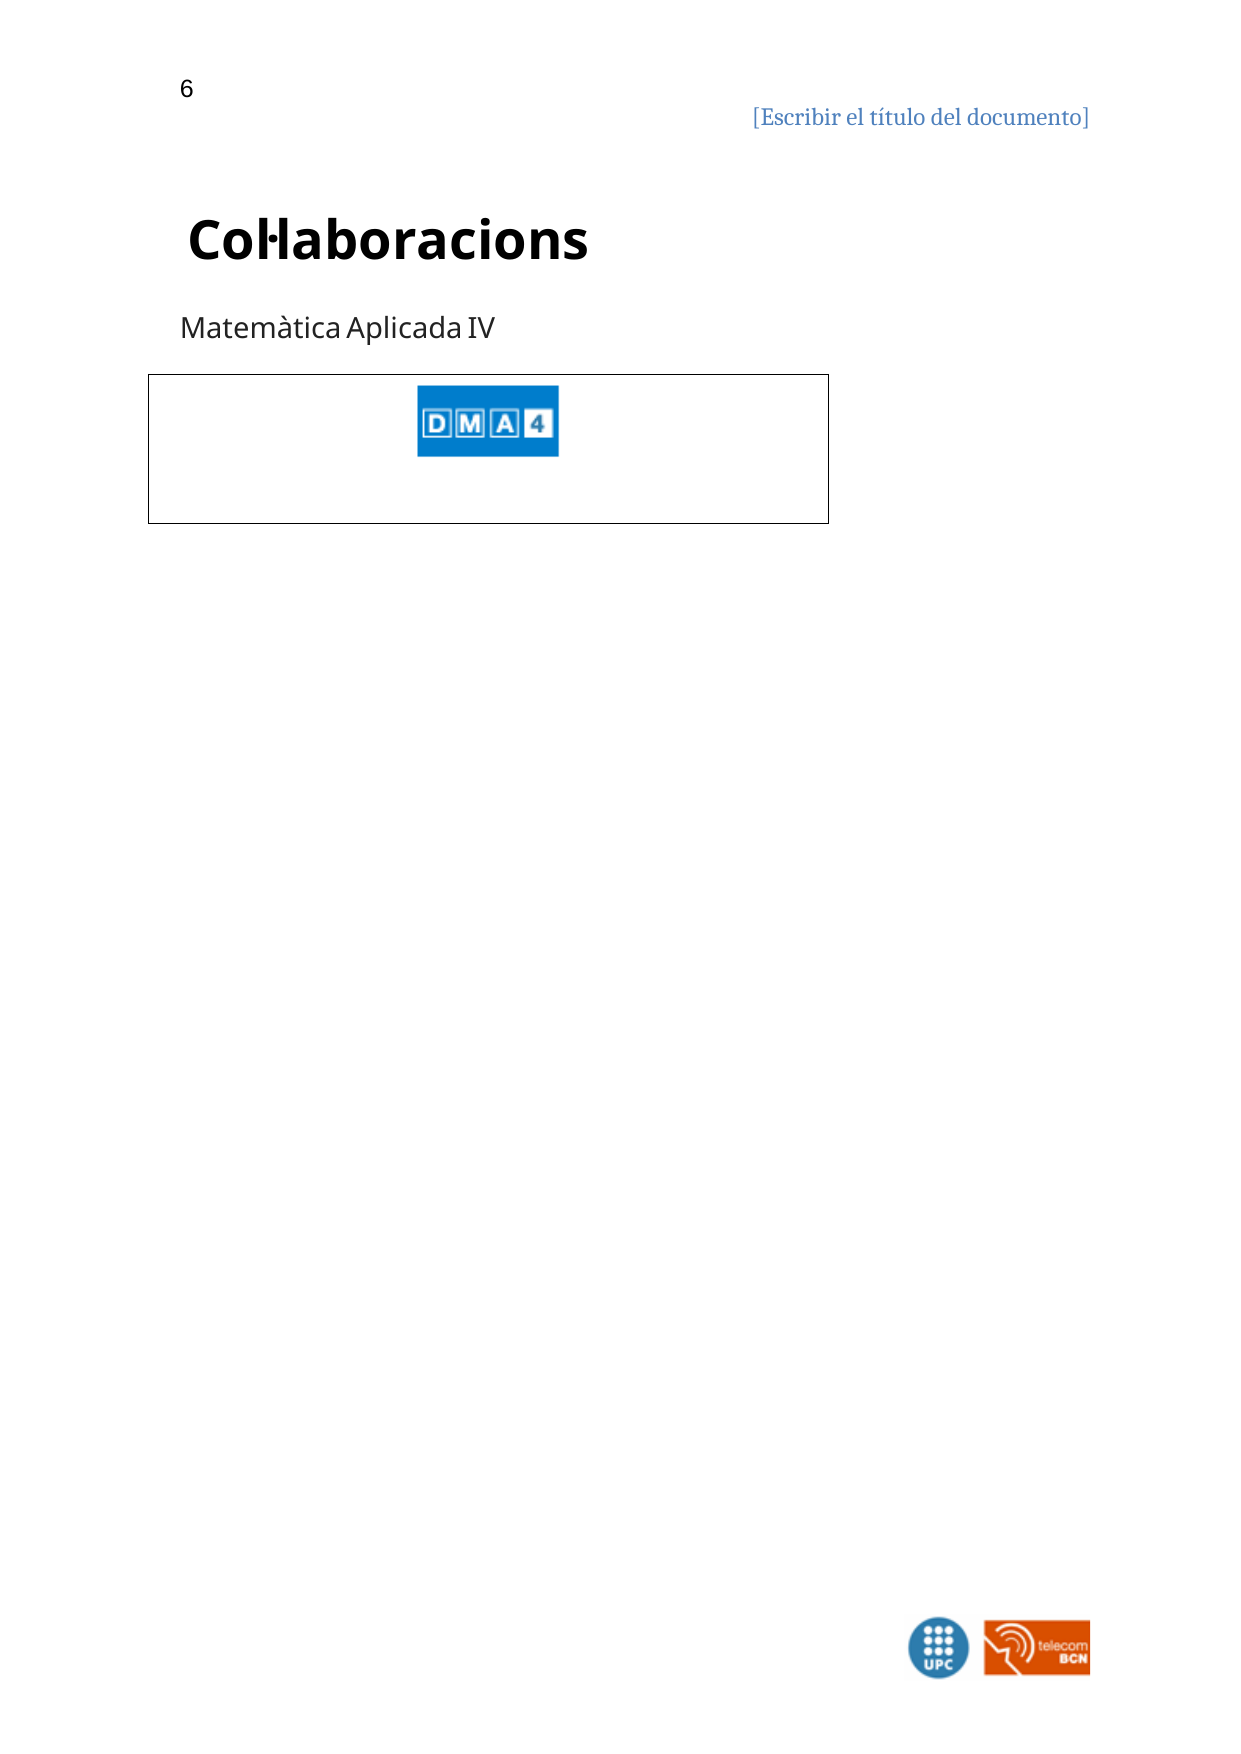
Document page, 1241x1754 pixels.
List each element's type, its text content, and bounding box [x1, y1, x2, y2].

table_header [149, 380, 828, 523]
picture [411, 379, 565, 464]
text Matemàtica Aplicada IV [150, 307, 1090, 347]
table_header [149, 375, 828, 379]
subtitle Col·laboracions [187, 202, 1090, 275]
picture [904, 1614, 1091, 1681]
